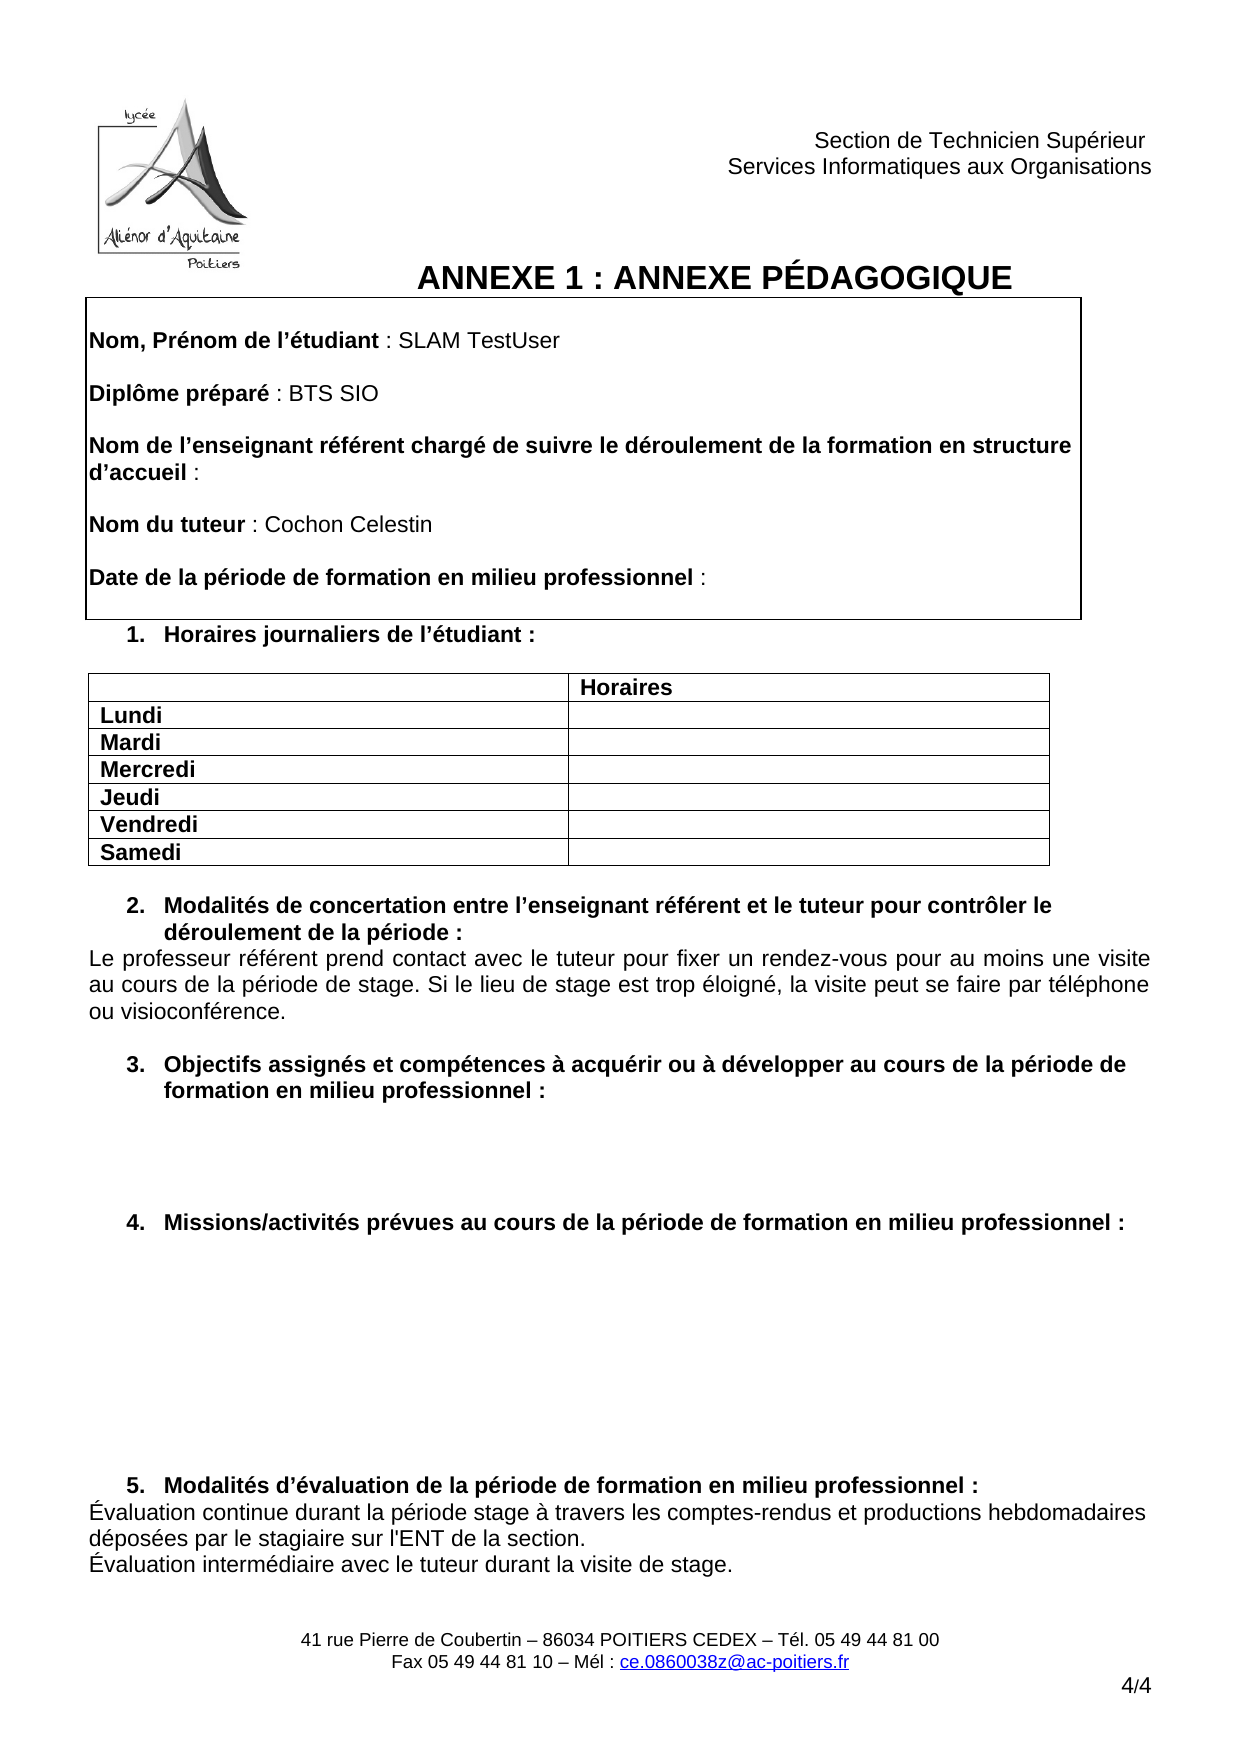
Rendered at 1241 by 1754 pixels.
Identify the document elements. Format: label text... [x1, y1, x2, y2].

table_cell Lundi [89, 702, 568, 728]
table_header [89, 674, 568, 701]
table_cell [569, 729, 1049, 755]
table_cell Jeudi [89, 784, 568, 810]
list Modalités de concertation entre l’enseignant référent et le tuteur pour contrôler le déroulement de la période : [126, 892, 1152, 945]
text Nom du tuteur : Cochon Celestin [89, 511, 1078, 538]
text Nom de l’enseignant référent chargé de suivre le déroulement de la formation en structure d’accueil : [89, 432, 1078, 485]
list Modalités d’évaluation de la période de formation en milieu professionnel : [126, 1472, 1152, 1498]
text Le professeur référent prend contact avec le tuteur pour fixer un rendez-vous pour au moins une visite au cours de la période de stage. Si le lieu de stage est trop éloigné, la visite peut se faire par téléphone ou visioconférence. [89, 945, 1152, 1024]
text Évaluation intermédiaire avec le tuteur durant la visite de stage. [89, 1551, 1152, 1578]
table_header Horaires [569, 674, 1049, 701]
table_cell [569, 702, 1049, 728]
text Section de Technicien Supérieur Services Informatiques aux Organisations [679, 127, 1152, 179]
list Horaires journaliers de l’étudiant : [126, 621, 1152, 647]
table_cell Vendredi [89, 811, 568, 838]
table_cell Mardi [89, 729, 568, 755]
text Évaluation continue durant la période stage à travers les comptes-rendus et productions hebdomadaires déposées par le stagiaire sur l'ENT de la section. [89, 1498, 1152, 1551]
list Missions/activités prévues au cours de la période de formation en milieu professionnel : [126, 1209, 1152, 1235]
list Objectifs assignés et compétences à acquérir ou à développer au cours de la période de formation en milieu professionnel : [126, 1051, 1152, 1103]
text ANNEXE 1 : ANNEXE PÉDAGOGIQUE [89, 258, 1152, 297]
text Date de la période de formation en milieu professionnel : [89, 564, 1078, 590]
table_cell [569, 811, 1049, 838]
table_cell [569, 784, 1049, 810]
table_cell Mercredi [89, 756, 568, 783]
text Diplôme préparé : BTS SIO [89, 379, 1078, 406]
table_cell Samedi [89, 839, 568, 865]
text Nom, Prénom de l’étudiant : SLAM TestUser [89, 327, 1078, 353]
table_cell [569, 839, 1049, 865]
table_cell [569, 756, 1049, 783]
